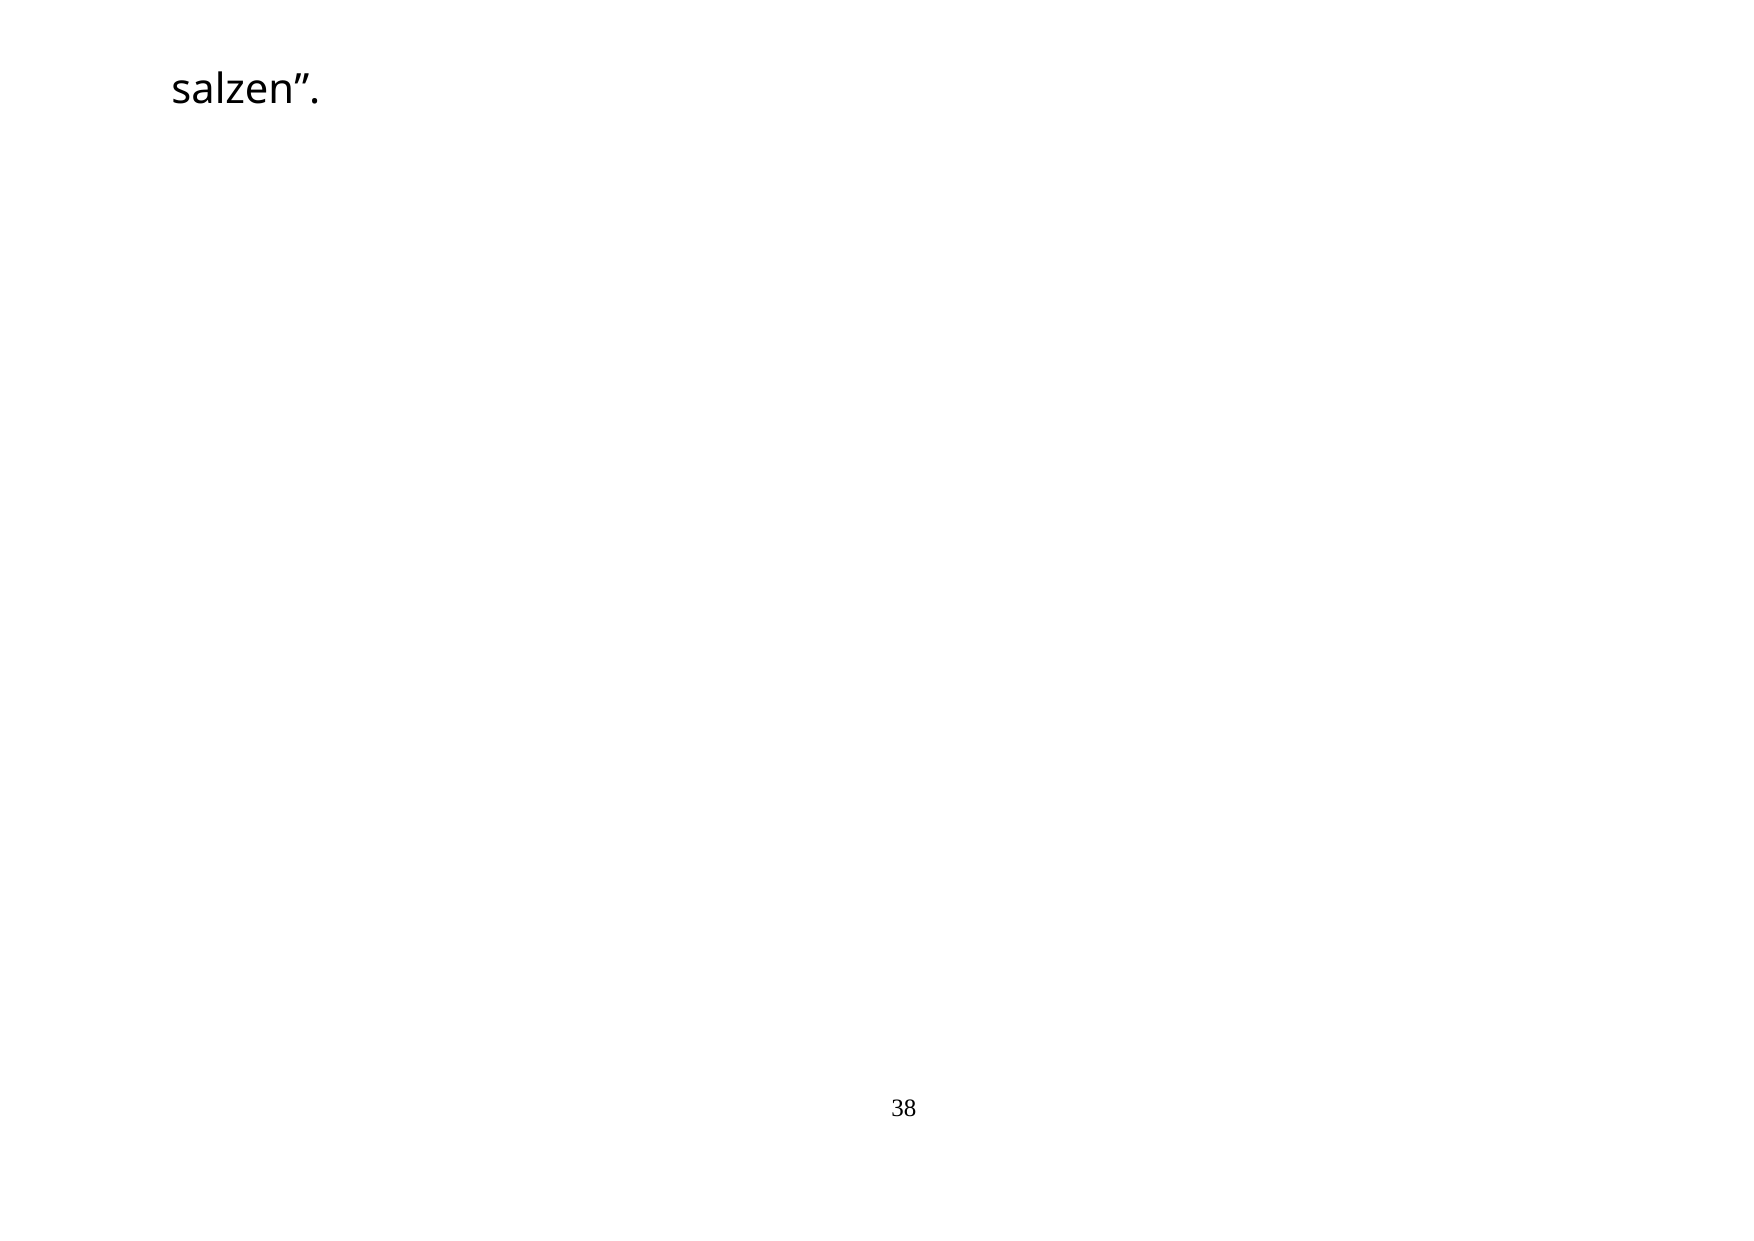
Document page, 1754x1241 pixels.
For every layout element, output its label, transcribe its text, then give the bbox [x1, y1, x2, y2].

text salzen”. [171, 59, 1636, 116]
